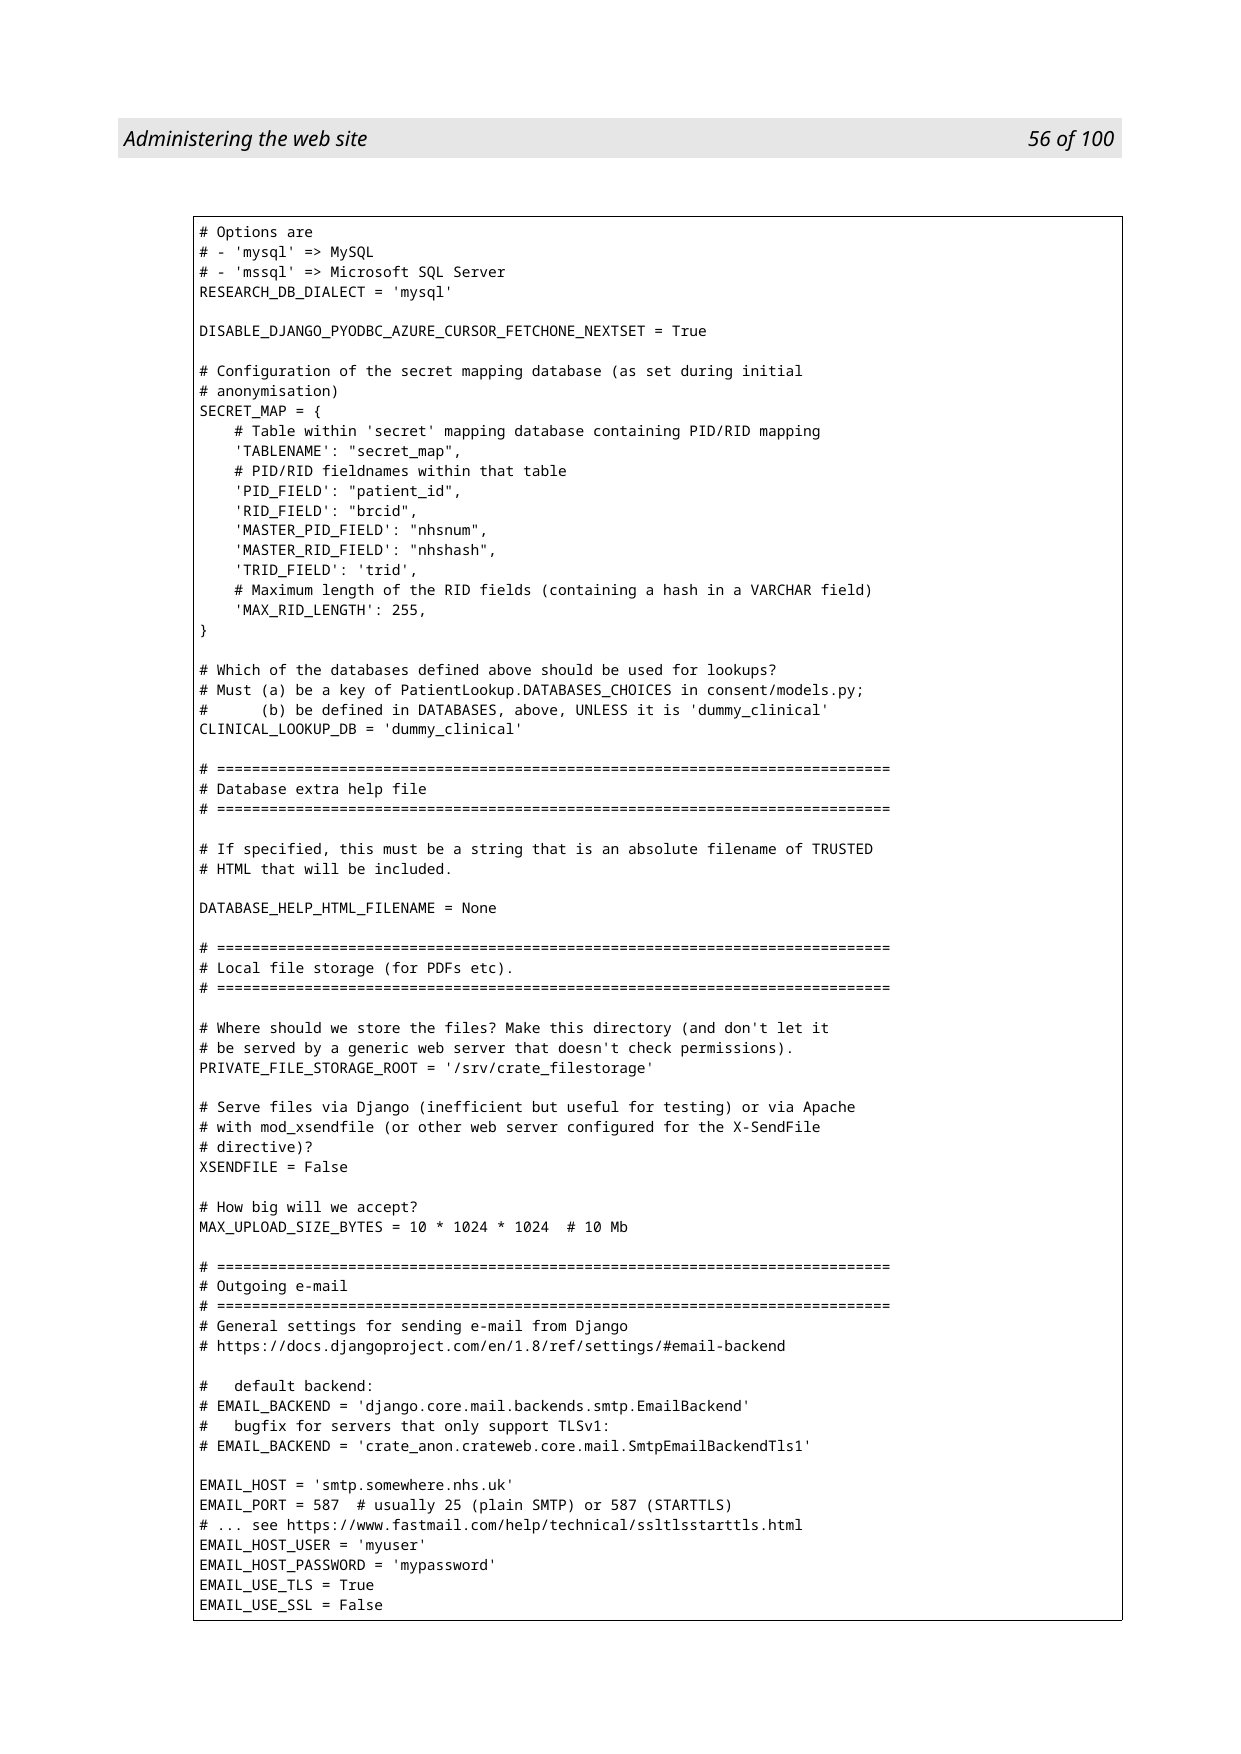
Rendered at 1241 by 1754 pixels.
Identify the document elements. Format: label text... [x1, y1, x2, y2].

table_header # Options are # - 'mysql' => MySQL # - 'mssql' => Microsoft SQL Server RESEARCH_DB_DIALECT = 'mysql' DISABLE_DJANGO_PYODBC_AZURE_CURSOR_FETCHONE_NEXTSET = True # Configuration of the secret mapping database (as set during initial # anonymisation) SECRET_MAP = { # Table within 'secret' mapping database containing PID/RID mapping 'TABLENAME': "secret_map", # PID/RID fieldnames within that table 'PID_FIELD': "patient_id", 'RID_FIELD': "brcid", 'MASTER_PID_FIELD': "nhsnum", 'MASTER_RID_FIELD': "nhshash", 'TRID_FIELD': 'trid', # Maximum length of the RID fields (containing a hash in a VARCHAR field) 'MAX_RID_LENGTH': 255, } # Which of the databases defined above should be used for lookups? # Must (a) be a key of PatientLookup.DATABASES_CHOICES in consent/models.py; # (b) be defined in DATABASES, above, UNLESS it is 'dummy_clinical' CLINICAL_LOOKUP_DB = 'dummy_clinical' # ============================================================================= # Database extra help file # ============================================================================= # If specified, this must be a string that is an absolute filename of TRUSTED # HTML that will be included. DATABASE_HELP_HTML_FILENAME = None # ============================================================================= # Local file storage (for PDFs etc). # ============================================================================= # Where should we store the files? Make this directory (and don't let it # be served by a generic web server that doesn't check permissions). PRIVATE_FILE_STORAGE_ROOT = '/srv/crate_filestorage' # Serve files via Django (inefficient but useful for testing) or via Apache # with mod_xsendfile (or other web server configured for the X-SendFile # directive)? XSENDFILE = False # How big will we accept? MAX_UPLOAD_SIZE_BYTES = 10 * 1024 * 1024 # 10 Mb # ============================================================================= # Outgoing e-mail # ============================================================================= # General settings for sending e-mail from Django # https://docs.djangoproject.com/en/1.8/ref/settings/#email-backend # default backend: # EMAIL_BACKEND = 'django.core.mail.backends.smtp.EmailBackend' # bugfix for servers that only support TLSv1: # EMAIL_BACKEND = 'crate_anon.crateweb.core.mail.SmtpEmailBackendTls1' EMAIL_HOST = 'smtp.somewhere.nhs.uk' EMAIL_PORT = 587 # usually 25 (plain SMTP) or 587 (STARTTLS) # ... see https://www.fastmail.com/help/technical/ssltlsstarttls.html EMAIL_HOST_USER = 'myuser' EMAIL_HOST_PASSWORD = 'mypassword' EMAIL_USE_TLS = True EMAIL_USE_SSL = False [194, 217, 1122, 1620]
